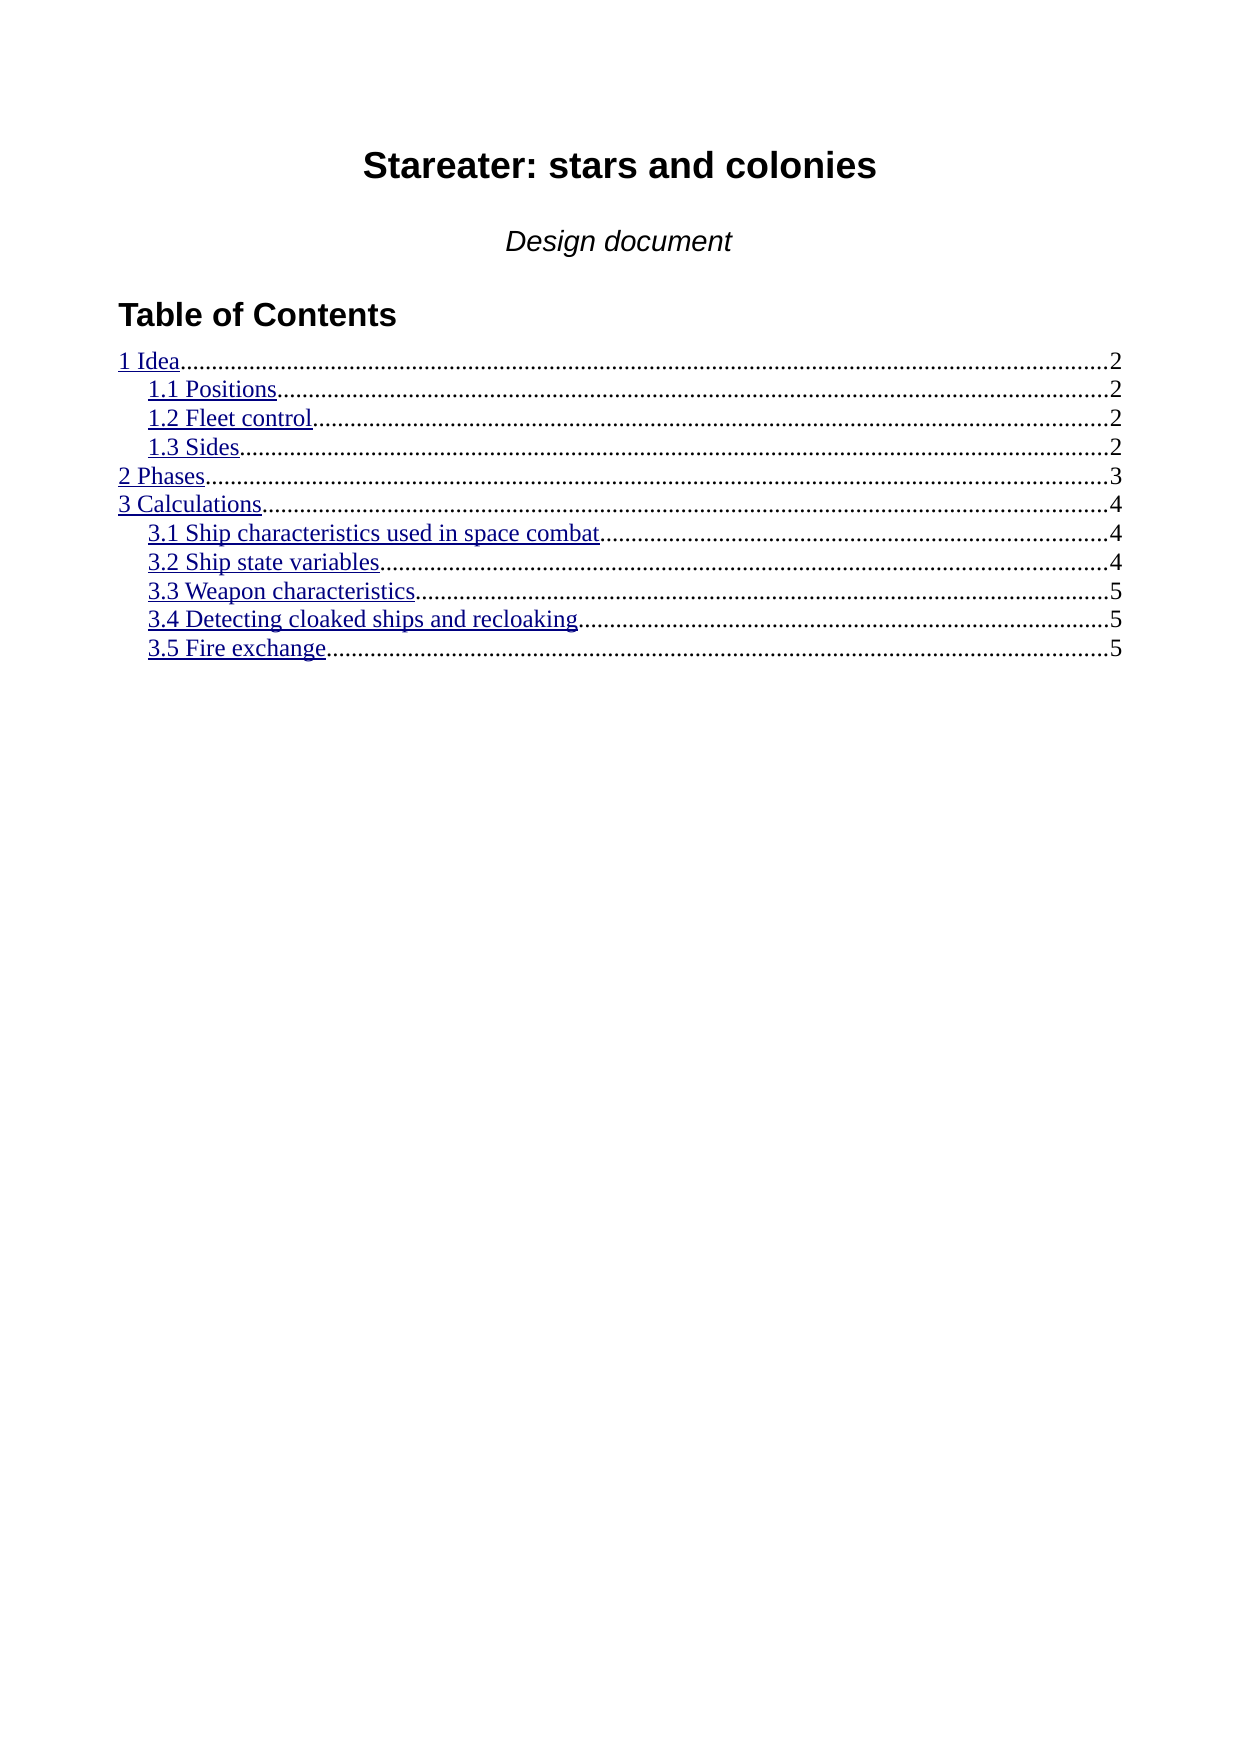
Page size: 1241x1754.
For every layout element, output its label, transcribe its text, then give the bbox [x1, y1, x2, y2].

text 1.1 Positions 2 [148, 374, 1122, 403]
text 3 Calculations 4 [118, 489, 1122, 518]
title Stareater: stars and colonies [118, 143, 1122, 186]
text 3.1 Ship characteristics used in space combat 4 [148, 518, 1122, 547]
text 3.4 Detecting cloaked ships and recloaking 5 [148, 604, 1122, 633]
text 1.2 Fleet control 2 [148, 403, 1122, 432]
subtitle Design document [118, 224, 1122, 257]
text 1 Idea 2 [118, 346, 1122, 374]
text 1.3 Sides 2 [148, 432, 1122, 461]
text 3.3 Weapon characteristics 5 [148, 576, 1122, 604]
text 3.2 Ship state variables 4 [148, 547, 1122, 576]
text 3.5 Fire exchange 5 [148, 633, 1122, 662]
text 2 Phases 3 [118, 461, 1122, 489]
subtitle Table of Contents [118, 295, 1122, 333]
